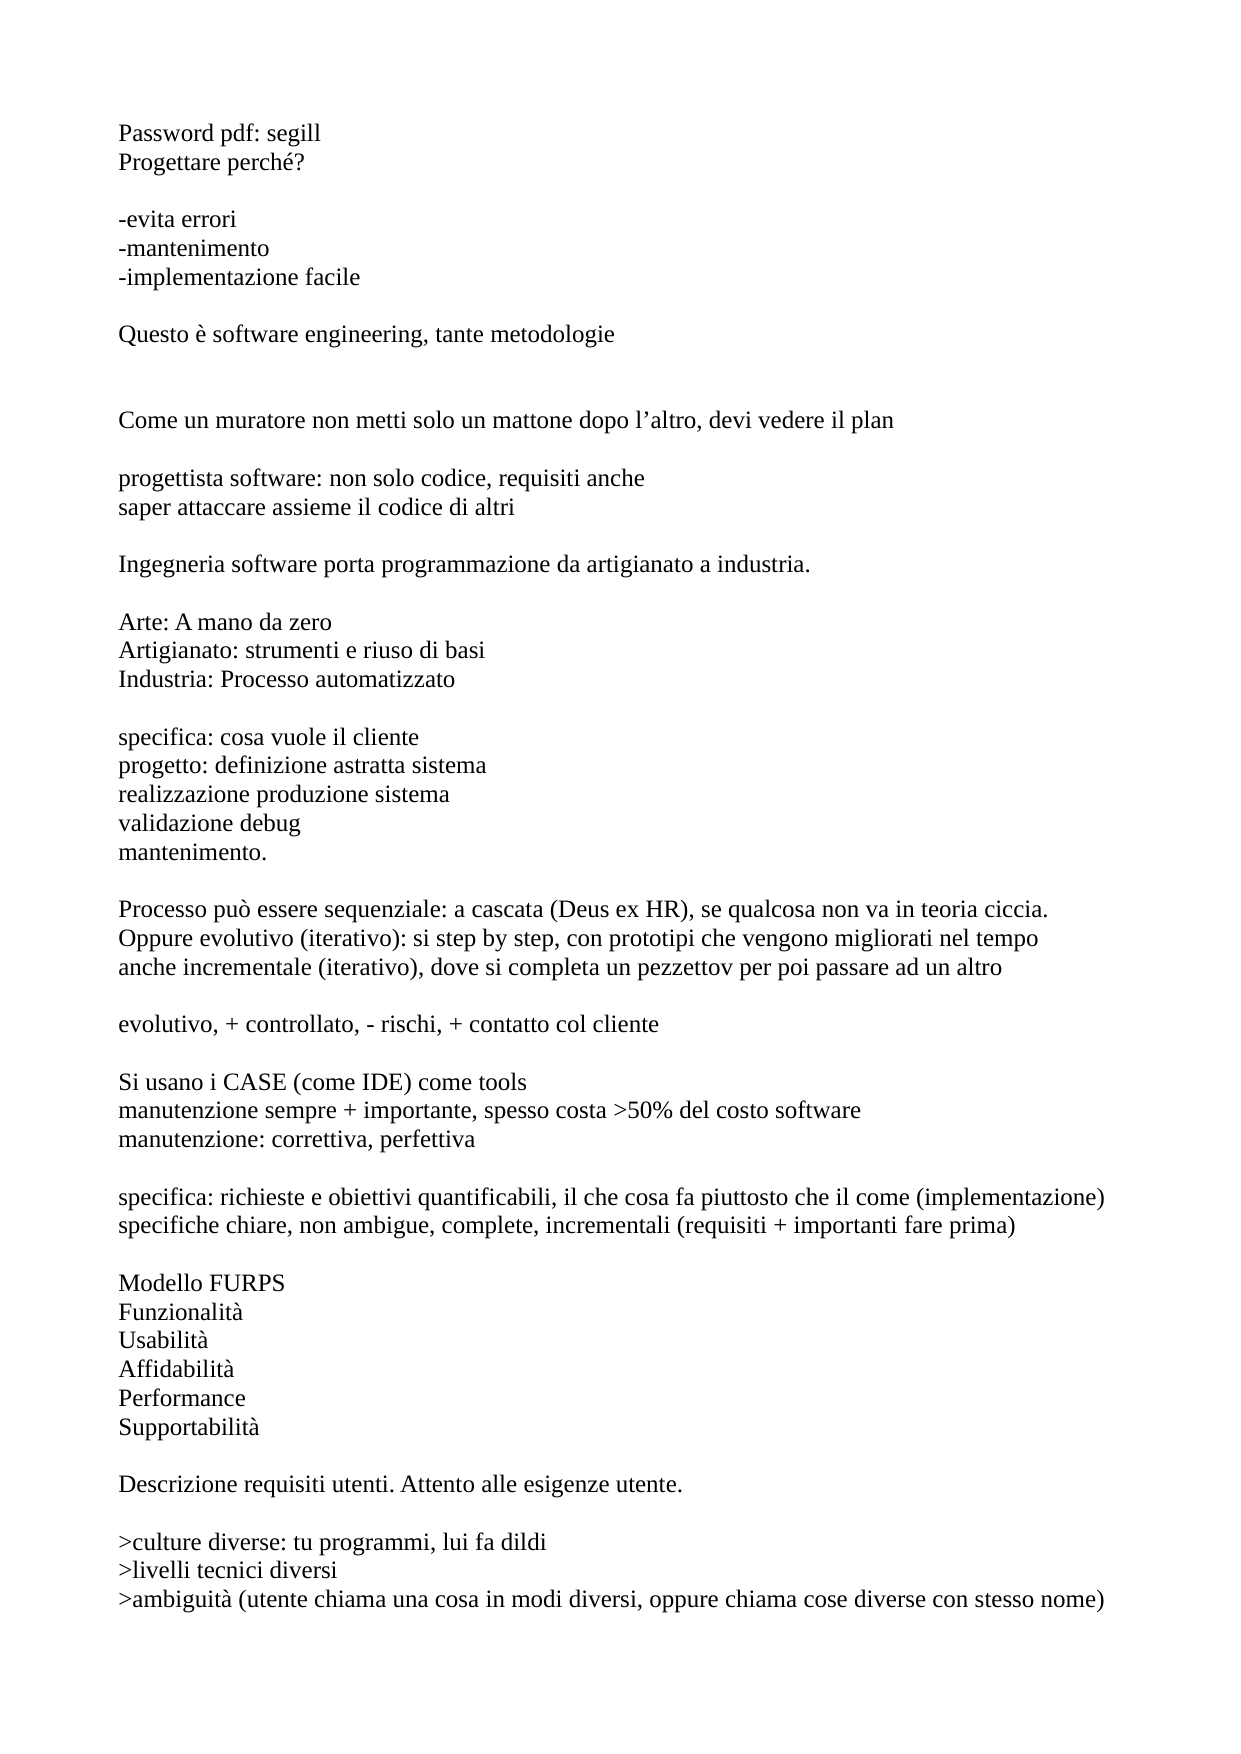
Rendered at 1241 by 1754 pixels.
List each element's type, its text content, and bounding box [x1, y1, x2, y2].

text -mantenimento [118, 233, 1122, 262]
text evolutivo, + controllato, - rischi, + contatto col cliente [118, 1009, 1122, 1038]
text Artigianato: strumenti e riuso di basi [118, 636, 1122, 664]
text progettista software: non solo codice, requisiti anche [118, 463, 1122, 492]
text progetto: definizione astratta sistema [118, 751, 1122, 779]
text Performance [118, 1383, 1122, 1412]
text realizzazione produzione sistema [118, 779, 1122, 808]
text >ambiguità (utente chiama una cosa in modi diversi, oppure chiama cose diverse con stesso nome) [118, 1584, 1122, 1613]
text specifiche chiare, non ambigue, complete, incrementali (requisiti + importanti fare prima) [118, 1211, 1122, 1239]
text >culture diverse: tu programmi, lui fa dildi [118, 1527, 1122, 1556]
text Industria: Processo automatizzato [118, 664, 1122, 693]
text Processo può essere sequenziale: a cascata (Deus ex HR), se qualcosa non va in teoria ciccia. [118, 894, 1122, 923]
text -implementazione facile [118, 262, 1122, 291]
text Progettare perché? [118, 147, 1122, 176]
text Come un muratore non metti solo un mattone dopo l’altro, devi vedere il plan [118, 406, 1122, 434]
text Ingegneria software porta programmazione da artigianato a industria. [118, 549, 1122, 578]
text anche incrementale (iterativo), dove si completa un pezzettov per poi passare ad un altro [118, 952, 1122, 981]
text mantenimento. [118, 837, 1122, 866]
text specifica: richieste e obiettivi quantificabili, il che cosa fa piuttosto che il come (implementazione) [118, 1182, 1122, 1211]
text validazione debug [118, 808, 1122, 837]
text Funzionalità [118, 1297, 1122, 1326]
text Oppure evolutivo (iterativo): si step by step, con prototipi che vengono migliorati nel tempo [118, 923, 1122, 952]
text specifica: cosa vuole il cliente [118, 722, 1122, 751]
text saper attaccare assieme il codice di altri [118, 492, 1122, 521]
text -evita errori [118, 204, 1122, 233]
text >livelli tecnici diversi [118, 1556, 1122, 1584]
text Si usano i CASE (come IDE) come tools [118, 1067, 1122, 1096]
text Arte: A mano da zero [118, 607, 1122, 636]
text Password pdf: segill [118, 118, 1122, 147]
text Descrizione requisiti utenti. Attento alle esigenze utente. [118, 1469, 1122, 1498]
text Supportabilità [118, 1412, 1122, 1441]
text Usabilità [118, 1326, 1122, 1354]
text Modello FURPS [118, 1268, 1122, 1297]
text manutenzione sempre + importante, spesso costa >50% del costo software [118, 1096, 1122, 1124]
text Affidabilità [118, 1354, 1122, 1383]
text Questo è software engineering, tante metodologie [118, 319, 1122, 348]
text manutenzione: correttiva, perfettiva [118, 1124, 1122, 1153]
